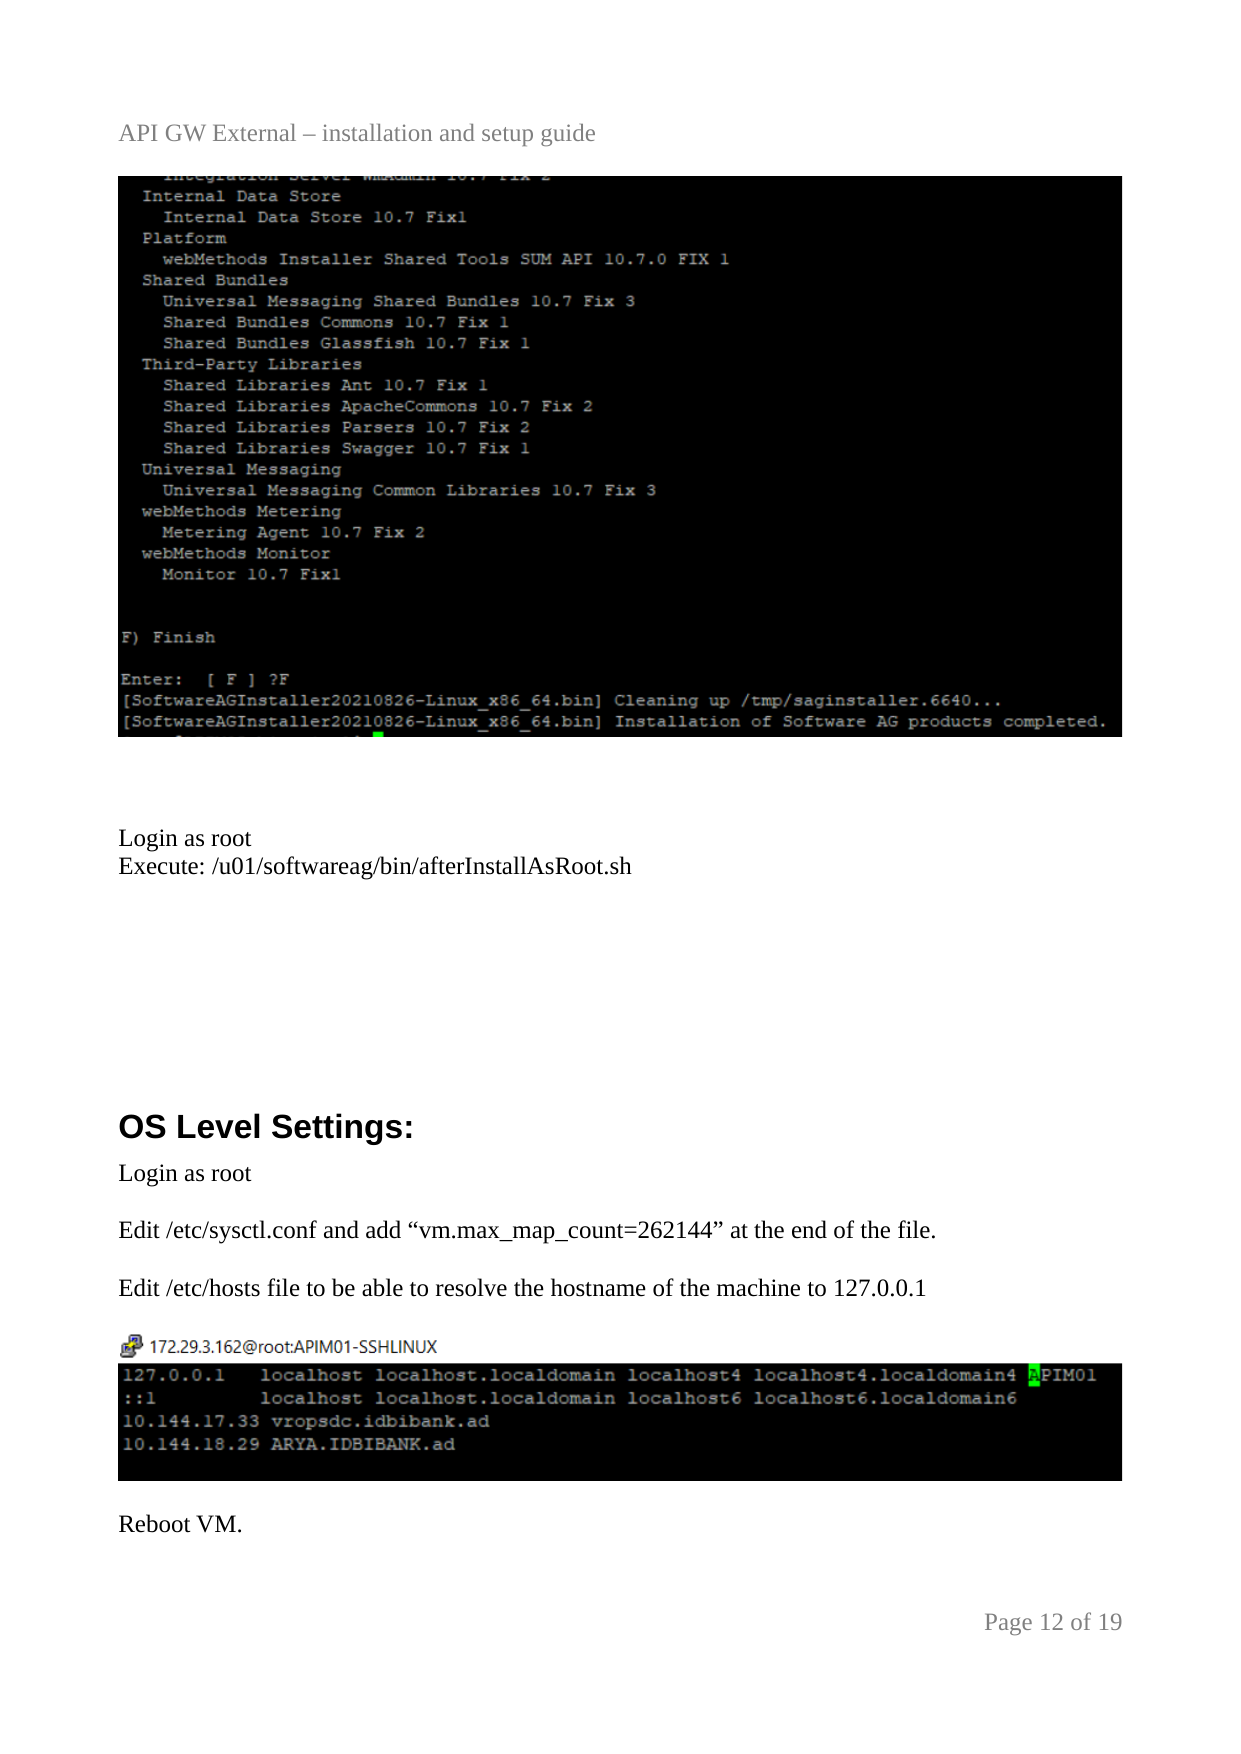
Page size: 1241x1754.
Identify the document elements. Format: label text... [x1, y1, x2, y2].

text Login as root [118, 1158, 1122, 1186]
text Reboot VM. [118, 1509, 1122, 1538]
text Execute: /u01/softwareag/bin/afterInstallAsRoot.sh [118, 851, 1122, 880]
subtitle OS Level Settings: [118, 1106, 1122, 1145]
text Login as root [118, 823, 1122, 851]
text Edit /etc/hosts file to be able to resolve the hostname of the machine to 127.0.0.1 [118, 1273, 1122, 1301]
picture [118, 1330, 1123, 1481]
picture [118, 176, 1123, 737]
text Edit /etc/sysctl.conf and add “vm.max_map_count=262144” at the end of the file. [118, 1215, 1122, 1244]
